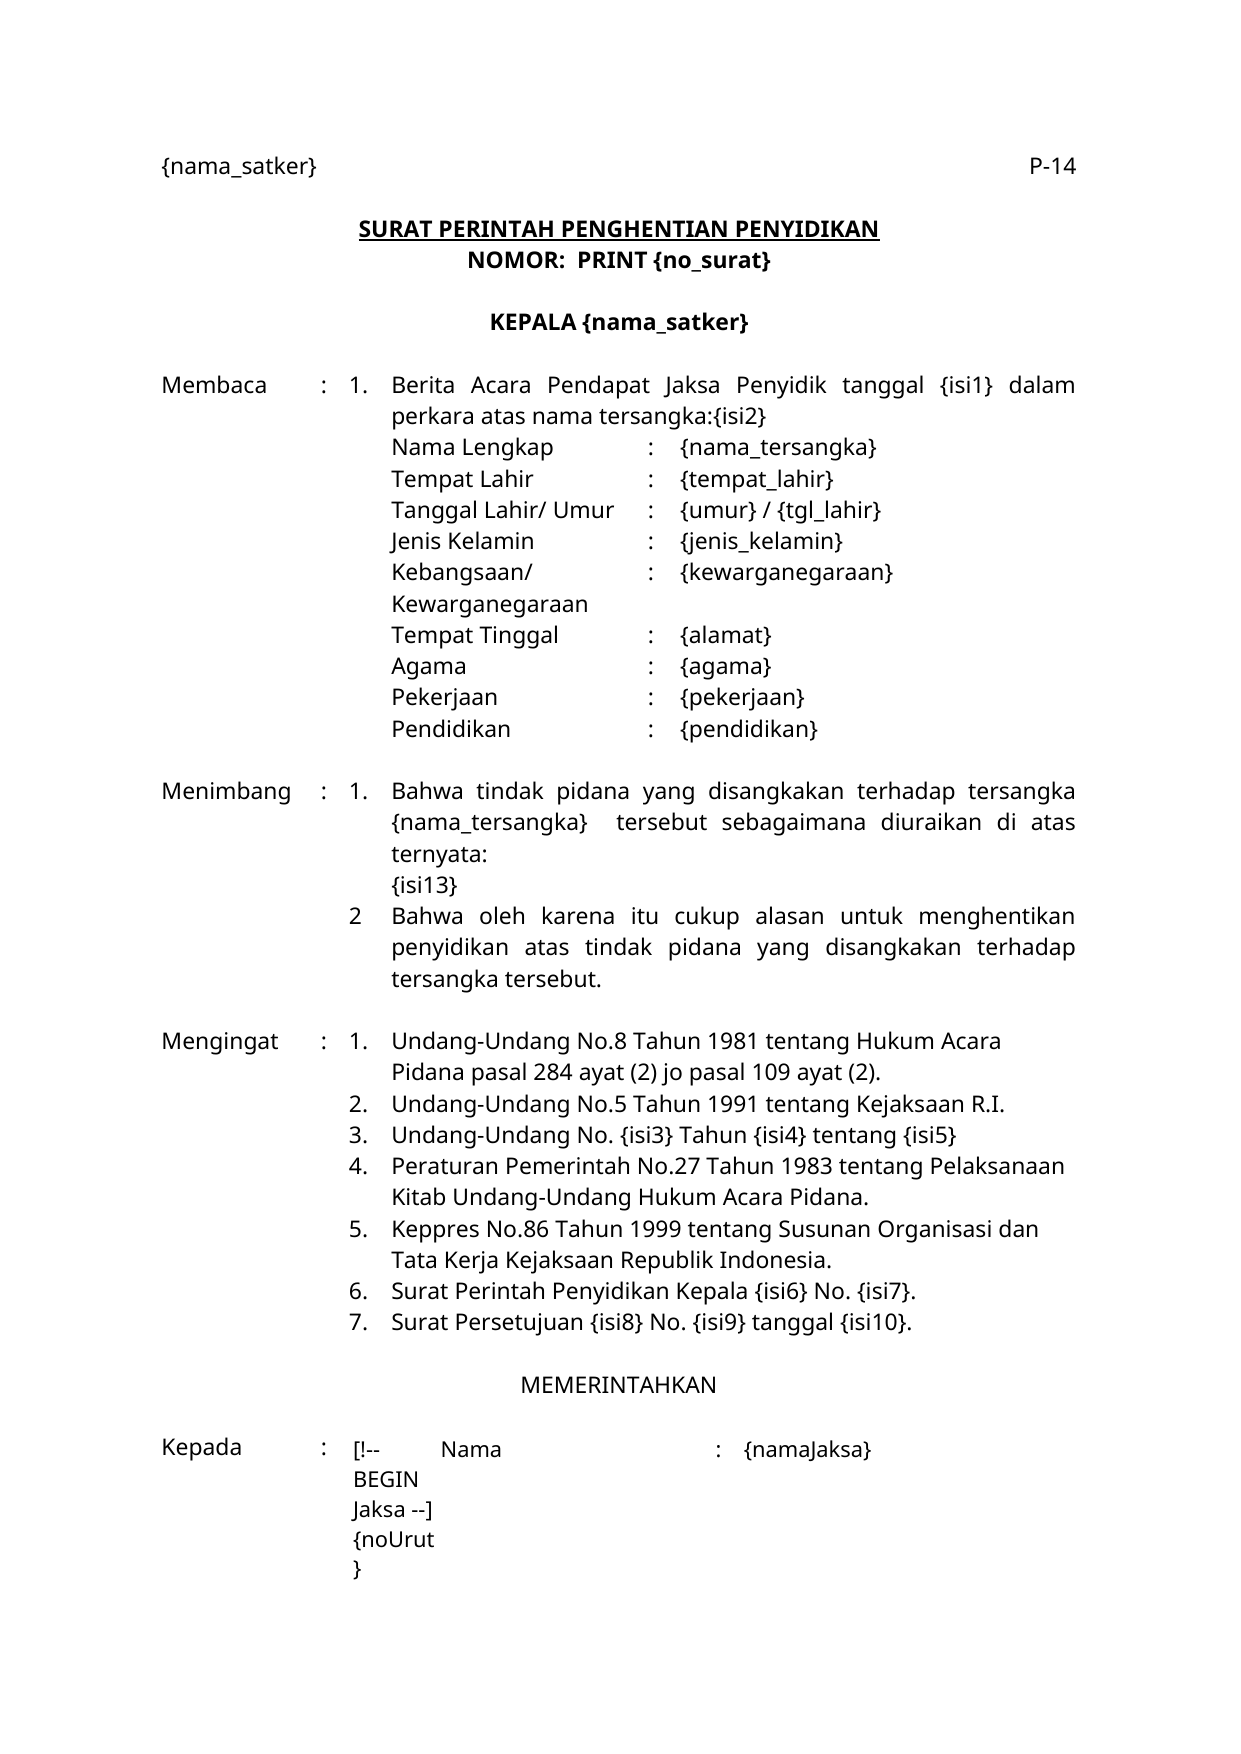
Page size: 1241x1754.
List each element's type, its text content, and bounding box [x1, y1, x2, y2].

table_cell : [636, 650, 669, 681]
table_cell [1076, 1431, 1087, 1586]
table_cell [150, 338, 1087, 369]
table_header Nama [438, 1431, 712, 1586]
table_cell Surat Persetujuan {isi8} No. {isi9} tanggal {isi10}. [380, 1306, 1087, 1337]
table_cell Tempat Lahir [380, 463, 636, 494]
table_cell {alamat} [669, 619, 1087, 650]
table_cell 6. [338, 1275, 380, 1306]
table_cell Surat Perintah Penyidikan Kepala {isi6} No. {isi7}. [380, 1275, 1087, 1306]
table_cell Keppres No.86 Tahun 1999 tentang Susunan Organisasi dan Tata Kerja Kejaksaan Republik Indonesia. [380, 1213, 1087, 1275]
table_cell {pendidikan} [669, 713, 1087, 744]
table_cell : [636, 681, 669, 712]
table_cell : [309, 369, 337, 744]
table_cell [338, 1431, 350, 1586]
table_cell : [309, 1431, 337, 1586]
table_cell {pekerjaan} [669, 681, 1087, 712]
table_cell 2. [338, 1088, 380, 1119]
table_cell {tempat_lahir} [669, 463, 1087, 494]
table_cell Jenis Kelamin [380, 525, 636, 556]
table_cell Mengingat [150, 1025, 309, 1337]
table_cell Undang-Undang No. {isi3} Tahun {isi4} tentang {isi5} [380, 1119, 1087, 1150]
table_cell {nama_tersangka} [669, 431, 1087, 462]
table_cell MEMERINTAHKAN [150, 1338, 1087, 1431]
table_cell Tanggal Lahir/ Umur [380, 494, 636, 525]
table_cell Bahwa tindak pidana yang disangkakan terhadap tersangka {nama_tersangka} tersebut sebagaimana diuraikan di atas ternyata: [380, 775, 1087, 869]
table_cell [150, 181, 1087, 212]
table_cell 3. [338, 1119, 380, 1150]
table_cell {kewarganegaraan} [669, 556, 1087, 619]
table_header P-14 [931, 150, 1087, 181]
table_cell : [309, 775, 337, 994]
table_cell {jenis_kelamin} [669, 525, 1087, 556]
table_cell : [636, 619, 669, 650]
table_cell NOMOR: PRINT {no_surat} [150, 244, 1087, 306]
table_cell : [636, 713, 669, 744]
table_cell 1. [338, 775, 380, 900]
table_cell Menimbang [150, 775, 309, 994]
table_cell [150, 994, 1087, 1025]
table_cell : [636, 525, 669, 556]
table_cell Undang-Undang No.5 Tahun 1991 tentang Kejaksaan R.I. [380, 1088, 1087, 1119]
table_cell Agama [380, 650, 636, 681]
table_cell : [636, 463, 669, 494]
table_cell Peraturan Pemerintah No.27 Tahun 1983 tentang Pelaksanaan Kitab Undang-Undang Hukum Acara Pidana. [380, 1150, 1087, 1212]
table_cell 7. [338, 1306, 380, 1337]
table_cell : [309, 1025, 337, 1337]
table_cell Undang-Undang No.8 Tahun 1981 tentang Hukum Acara Pidana pasal 284 ayat (2) jo pasal 109 ayat (2). [380, 1025, 1087, 1087]
table_header {namaJaksa} [741, 1431, 1076, 1586]
table_cell SURAT PERINTAH PENGHENTIAN PENYIDIKAN [150, 213, 1087, 244]
table_cell Pendidikan [380, 713, 636, 744]
table_header : [713, 1431, 741, 1586]
table_cell [150, 744, 1087, 775]
table_cell 5. [338, 1213, 380, 1275]
table_cell Kebangsaan/ Kewarganegaraan [380, 556, 636, 619]
table_cell 1. [338, 369, 380, 744]
table_cell : [636, 556, 669, 619]
table_cell {isi13} [380, 869, 1087, 900]
table_cell {agama} [669, 650, 1087, 681]
table_cell 4. [338, 1150, 380, 1212]
table_cell {umur} / {tgl_lahir} [669, 494, 1087, 525]
table_cell Kepada [150, 1431, 309, 1586]
table_cell Bahwa oleh karena itu cukup alasan untuk menghentikan penyidikan atas tindak pidana yang disangkakan terhadap tersangka tersebut. [380, 900, 1087, 994]
table_cell Nama Lengkap [380, 431, 636, 462]
table_cell : [636, 431, 669, 462]
table_cell Berita Acara Pendapat Jaksa Penyidik tanggal {isi1} dalam perkara atas nama tersangka:{isi2} [380, 369, 1087, 431]
table_cell Pekerjaan [380, 681, 636, 712]
table_cell KEPALA {nama_satker} [150, 306, 1087, 337]
table_cell Tempat Tinggal [380, 619, 636, 650]
table_cell : [636, 494, 669, 525]
table_cell 1. [338, 1025, 380, 1087]
table_cell Membaca [150, 369, 309, 744]
table_cell 2 [338, 900, 380, 994]
table_header {nama_satker} [150, 150, 931, 181]
table_header [!-- BEGIN Jaksa --]{noUrut} [350, 1431, 437, 1586]
